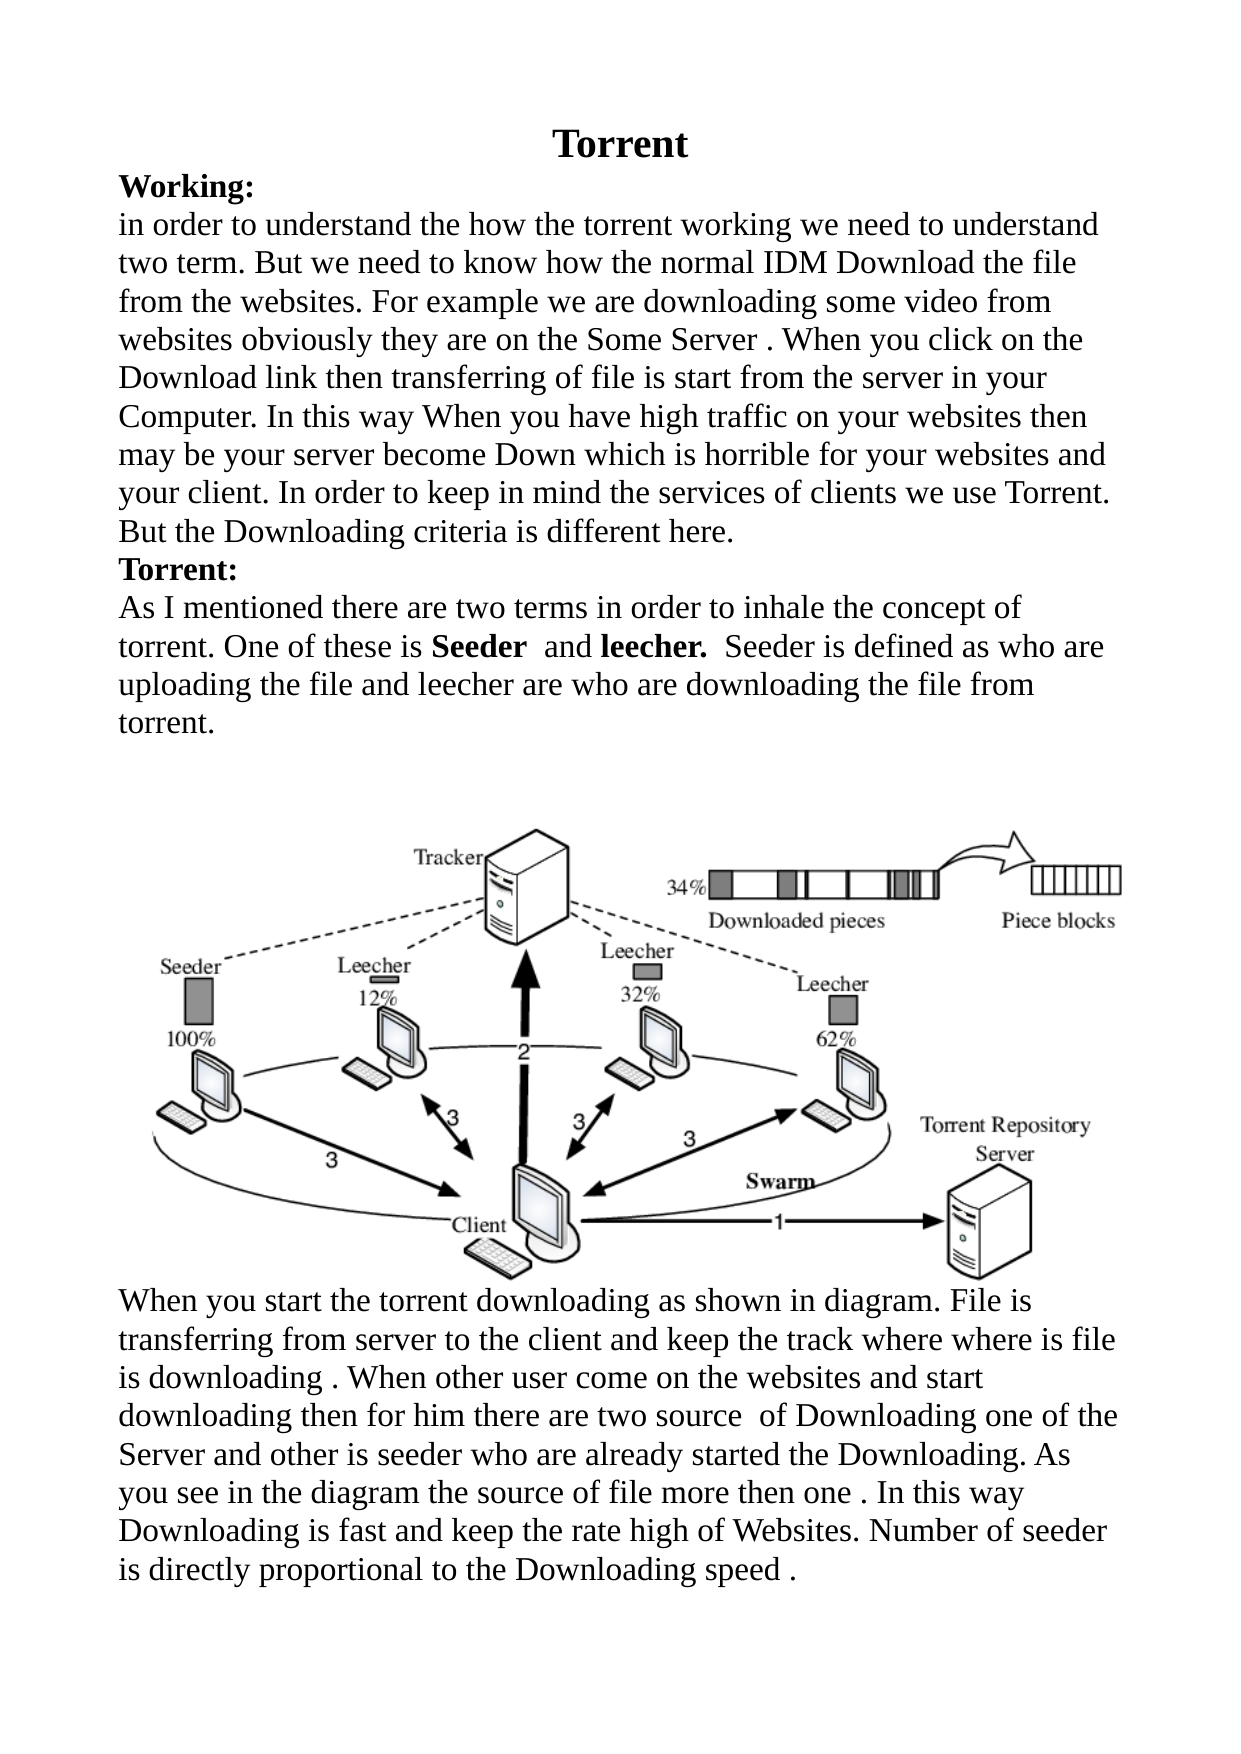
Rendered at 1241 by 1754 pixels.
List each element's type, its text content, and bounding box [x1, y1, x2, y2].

picture [118, 809, 1123, 1281]
text [118, 779, 1122, 809]
text As I mentioned there are two terms in order to inhale the concept of torrent. One of these is Seeder and leecher. Seeder is defined as who are uploading the file and leecher are who are downloading the file from torrent. [118, 588, 1122, 741]
text in order to understand the how the torrent working we need to understand two term. But we need to know how the normal IDM Download the file from the websites. For example we are downloading some video from websites obviously they are on the Some Server . When you click on the Download link then transferring of file is start from the server in your Computer. In this way When you have high traffic on your websites then may be your server become Down which is horrible for your websites and your client. In order to keep in mind the services of clients we use Torrent. [118, 204, 1122, 511]
text When you start the torrent downloading as shown in diagram. File is transferring from server to the client and keep the track where where is file is downloading . When other user come on the websites and start downloading then for him there are two source of Downloading one of the Server and other is seeder who are already started the Downloading. As you see in the diagram the source of file more then one . In this way Downloading is fast and keep the rate high of Websites. Number of seeder is directly proportional to the Downloading speed . [118, 1281, 1122, 1587]
text But the Downloading criteria is different here. [118, 511, 1122, 549]
text Torrent [118, 118, 1122, 166]
text Torrent: [118, 549, 1122, 588]
text Working: [118, 166, 1122, 204]
